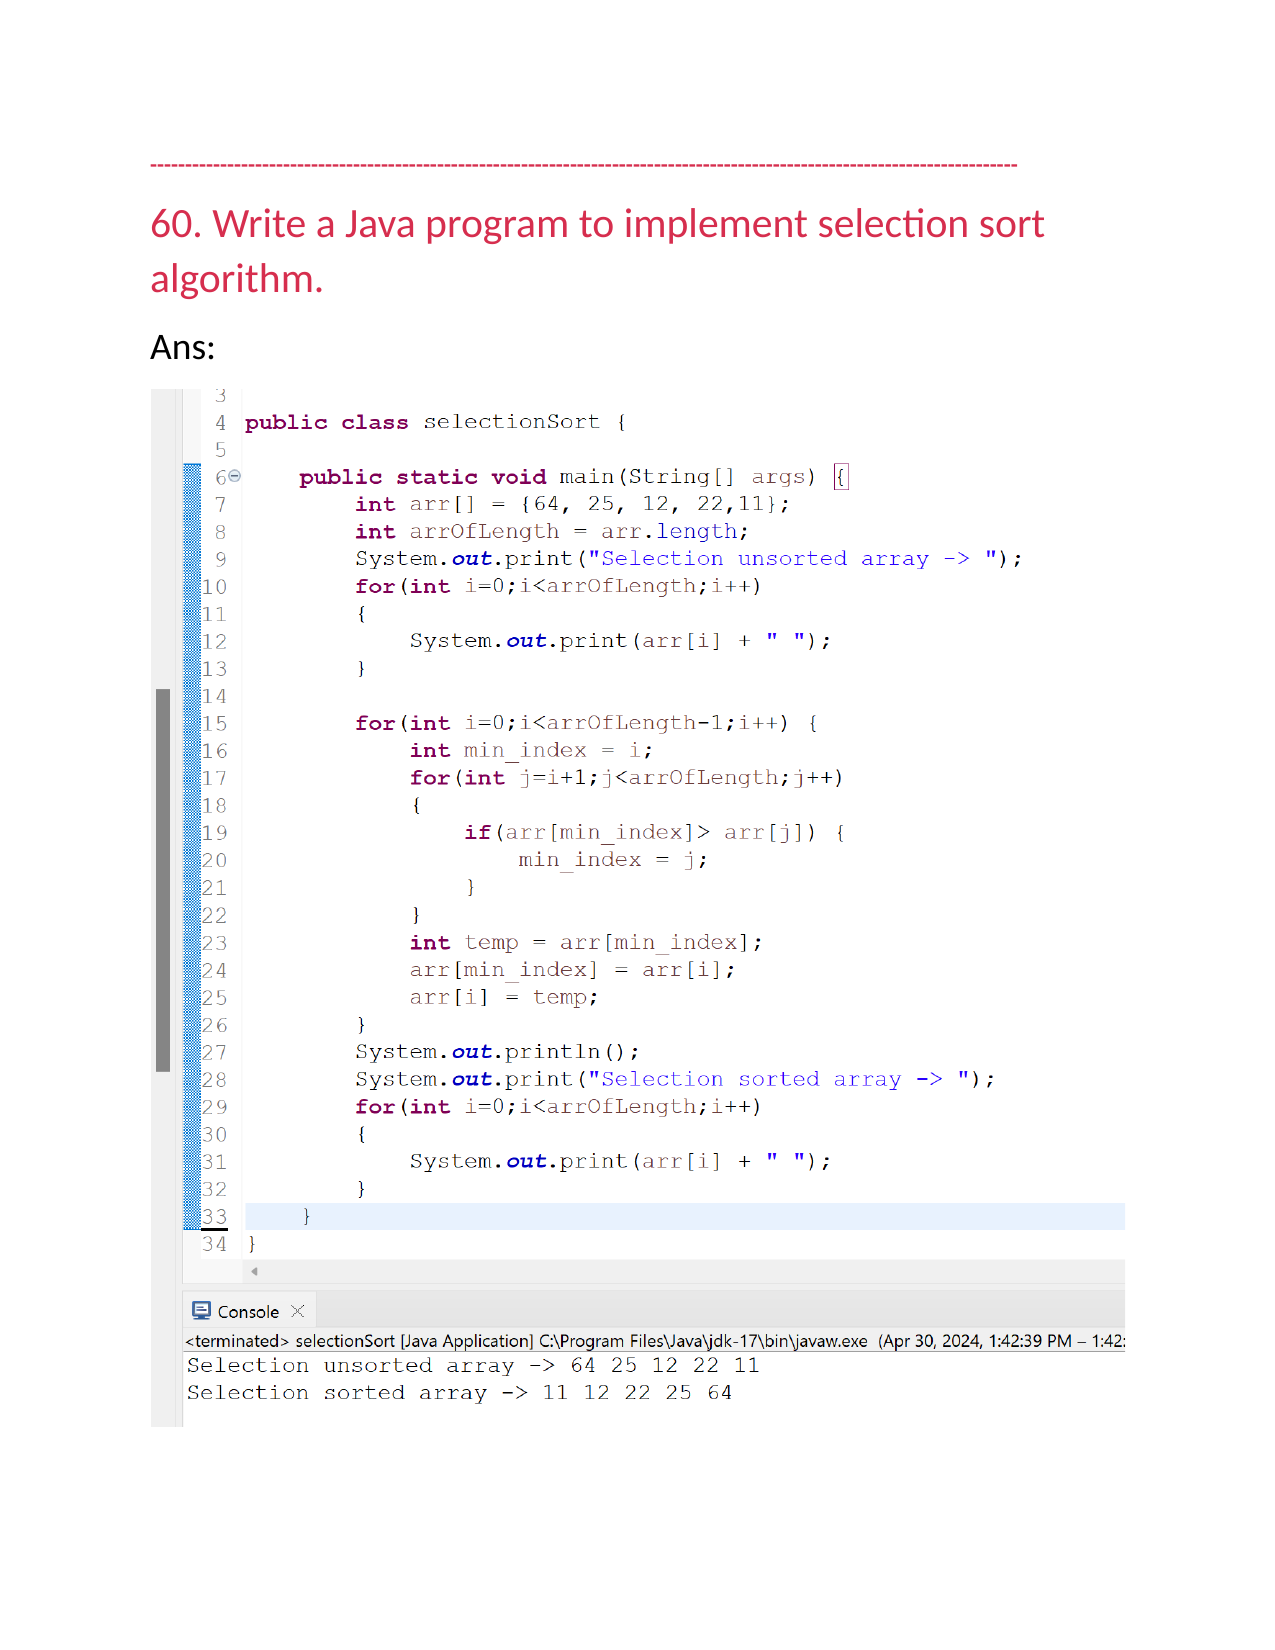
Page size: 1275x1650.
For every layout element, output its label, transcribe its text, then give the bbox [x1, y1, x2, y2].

text ---------------------------------------------------------------------------------------------------------------------------- [150, 150, 1125, 178]
text 60. Write a Java program to implement selection sort algorithm. [150, 197, 1125, 303]
picture [150, 389, 1125, 1427]
text Ans: [150, 323, 1125, 369]
